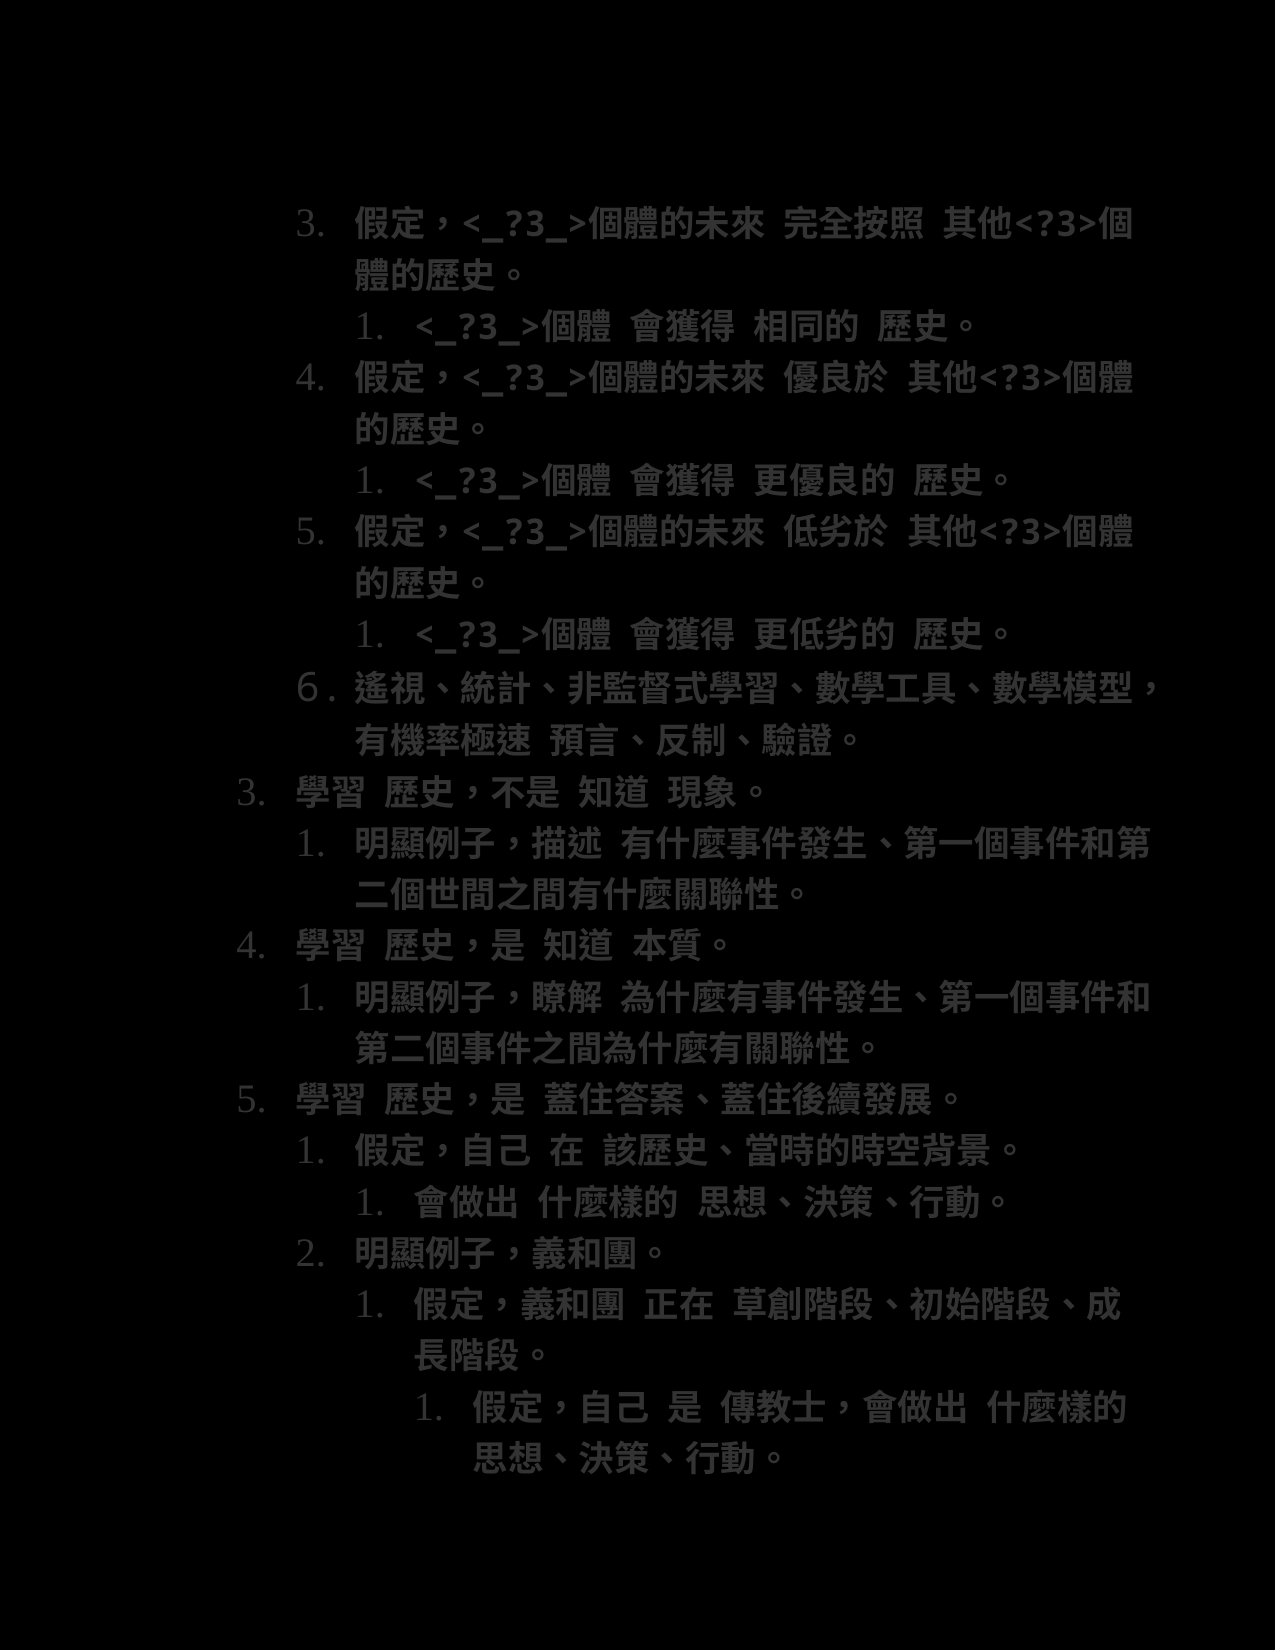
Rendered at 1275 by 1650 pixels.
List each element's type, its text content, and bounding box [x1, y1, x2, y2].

list 假定，自己 在 該歷史、當時的時空背景。 [295, 1123, 1157, 1174]
list 明顯例子，瞭解 為什麼有事件發生、第一個事件和第二個事件之間為什麼有關聯性。 [295, 969, 1157, 1072]
list 明顯例子，義和團。 [295, 1225, 1157, 1277]
list 假定，<_?3_>個體的未來 優良於 其他<?3>個體的歷史。 [295, 350, 1157, 452]
list 假定，<_?3_>個體的未來 低劣於 其他<?3>個體的歷史。 [295, 504, 1157, 606]
list 明顯例子，描述 有什麼事件發生、第一個事件和第二個世間之間有什麼關聯性。 [295, 815, 1157, 918]
list 假定，義和團 正在 草創階段、初始階段、成長階段。 [354, 1277, 1157, 1379]
list 假定，<_?3_>個體的未來 完全按照 其他<?3>個體的歷史。 [295, 196, 1157, 298]
list <_?3_>個體 會獲得 更優良的 歷史。 [354, 452, 1157, 504]
list 假定，自己 是 傳教士，會做出 什麼樣的 思想、決策、行動。 [413, 1379, 1157, 1482]
list 會做出 什麼樣的 思想、決策、行動。 [354, 1174, 1157, 1225]
list <_?3_>個體 會獲得 相同的 歷史。 [354, 298, 1157, 350]
list 遙視、統計、非監督式學習、數學工具、數學模型，有機率極速 預言、反制、驗證。 [295, 658, 1157, 764]
list 學習 歷史，是 知道 本質。 [236, 918, 1157, 969]
list 學習 歷史，是 蓋住答案、蓋住後續發展。 [236, 1072, 1157, 1123]
list 學習 歷史，不是 知道 現象。 [236, 764, 1157, 815]
list <_?3_>個體 會獲得 更低劣的 歷史。 [354, 606, 1157, 658]
